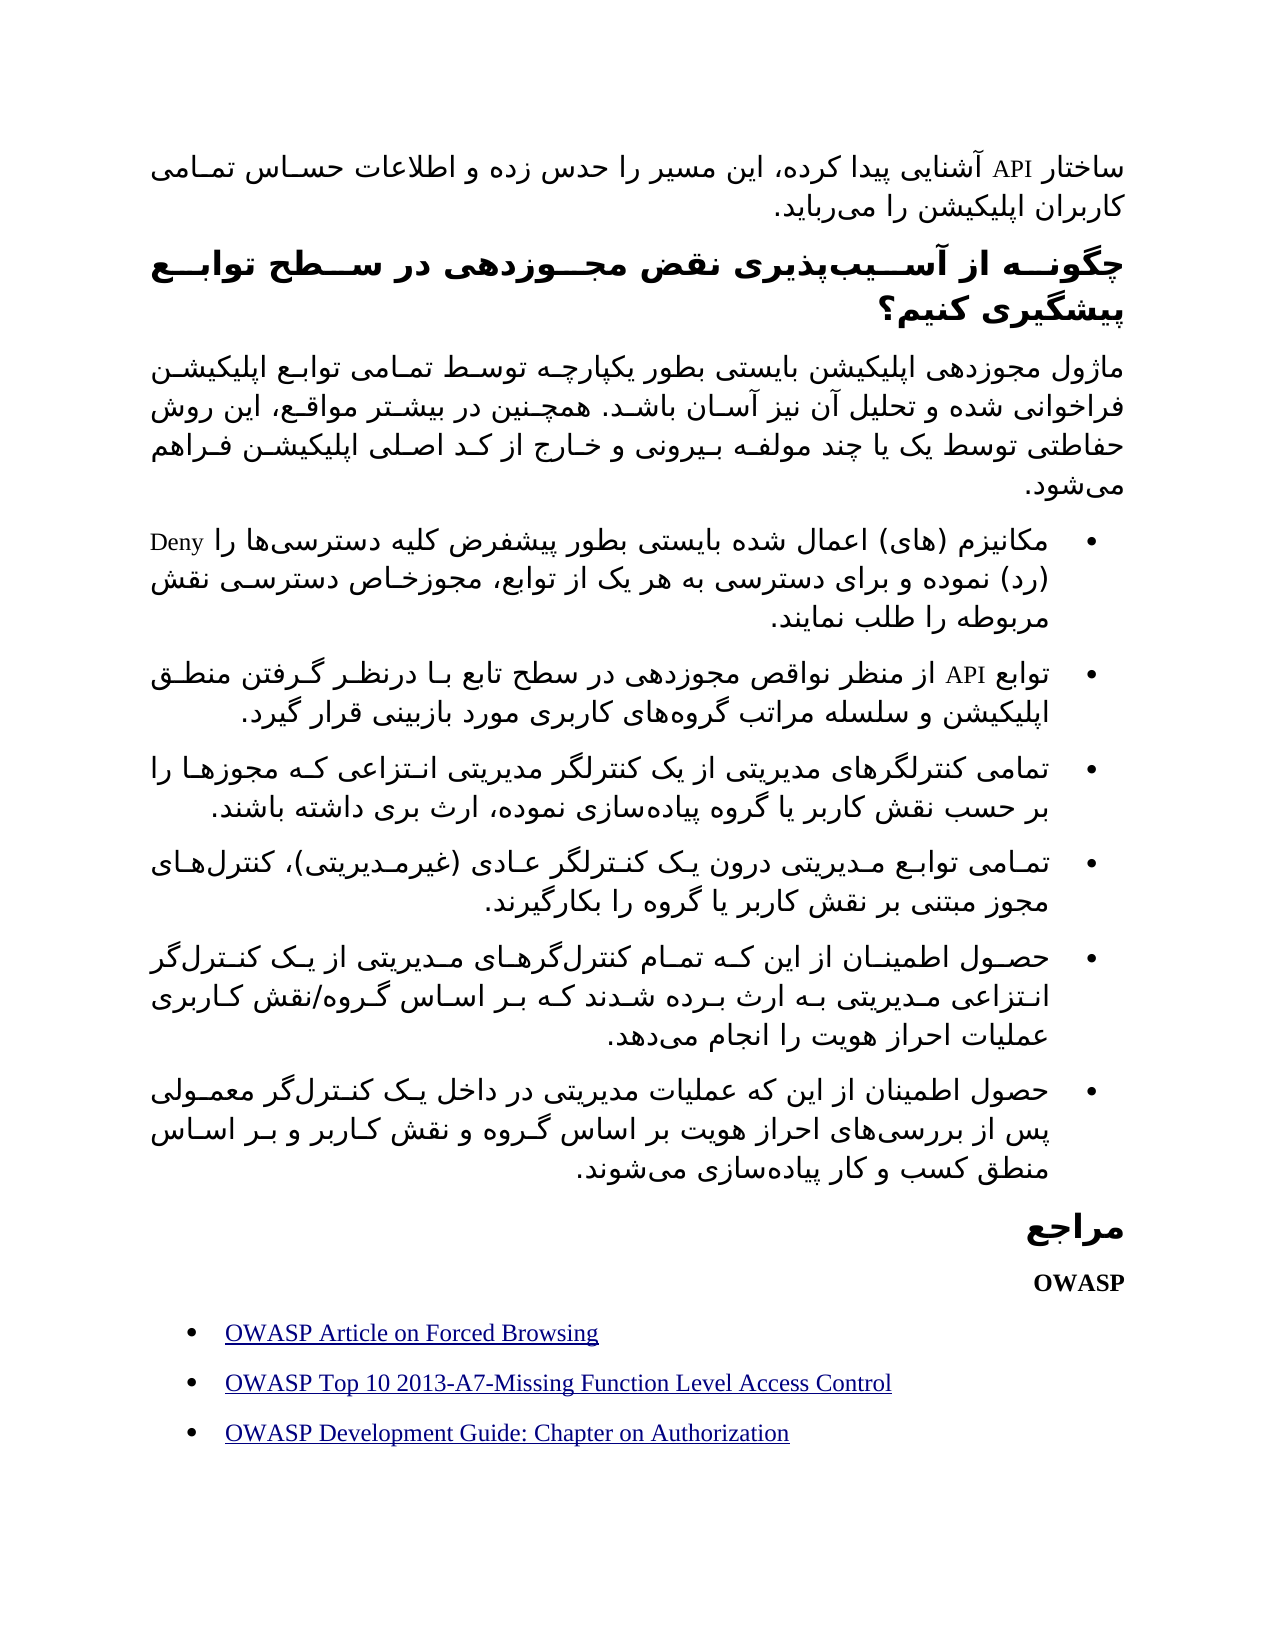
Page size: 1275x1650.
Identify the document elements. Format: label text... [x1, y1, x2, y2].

text چگونه از ‌‌آسیب‌پذیری نقض مجوزدهی در سطح توابع پیشگیری کنیم؟ [150, 244, 1125, 328]
text این تابع در پاسخ جزئیات تمامی کاربران اپلیکیشن را برگردانده و کنترل‌‌‌های مجوزدهی در سطح توابع را نیز به درستی ‌‌‌‌پیاده‌سازی نکرده است. مهاجمی که با ساختار API آشنایی پیدا کرده، این مسیر را حدس زده و اطلاعات حساس تمامی کاربران اپلیکیشن را می‌رباید. [150, 150, 1125, 223]
list تمامی توابع مدیریتی درون یک کنترلگر عادی (غیرمدیریتی)، کنترل‌‌‌های مجوز مبتنی بر نقش کاربر یا گروه را بکارگیرند. [150, 846, 1087, 918]
list تمامی کنترلگرهای مدیریتی از یک کنترلگر مدیریتی انتزاعی که مجوزها را بر حسب نقش کاربر یا گروه پیاده‌سازی نموده، ارث بری داشته باشند. [150, 751, 1087, 824]
list حصول اطمینان از این که تمام کنترل‌گرهای مدیریتی از یک کنترل‌گر انتزاعی مدیریتی به ارث برده‌ شدند که بر اساس گروه/نقش کاربری عملیات احراز هویت را انجام می‌دهد. [150, 940, 1087, 1052]
list حصول اطمینان از این که عملیات مدیریتی در داخل یک کنترل‌گر معمولی پس از بررسی‌های احراز هویت بر اساس گروه و نقش کاربر و بر اساس منطق کسب و کار پیاده‌سازی می‌شوند. [150, 1074, 1087, 1186]
list OWASP Development Guide: Chapter on Authorization [187, 1418, 1125, 1446]
list مکانیزم (های) اعمال شده بایستی بطور پیشفرض کلیه دسترسی‌‌‌ها را Deny (رد) نموده و برای دسترسی به هر یک از توابع، مجوزخاص دسترسی نقش مربوطه را طلب نمایند. [150, 523, 1087, 635]
text مراجع [150, 1207, 1125, 1246]
text OWASP [150, 1268, 1125, 1297]
list توابع API از منظر نواقص مجوزدهی در سطح تابع با درنظر گرفتن منطق اپلیکیشن و سلسله مراتب گروه‌‌‌های کاربری مورد بازبینی قرار گیرد. [150, 656, 1087, 729]
list OWASP Top 10 2013-A7-Missing Function Level Access Control [187, 1368, 1125, 1397]
text ماژول مجوزدهی اپلیکیشن بایستی بطور یکپارچه توسط تمامی توابع اپلیکیشن فراخوانی شده و تحلیل آن نیز آسان باشد. همچنین در بیشتر مواقع، این روش حفاطتی توسط یک یا چند مولفه بیرونی و خارج از کد اصلی اپلیکیشن فراهم می‌شود. [150, 350, 1125, 501]
list OWASP Article on Forced Browsing [187, 1318, 1125, 1347]
